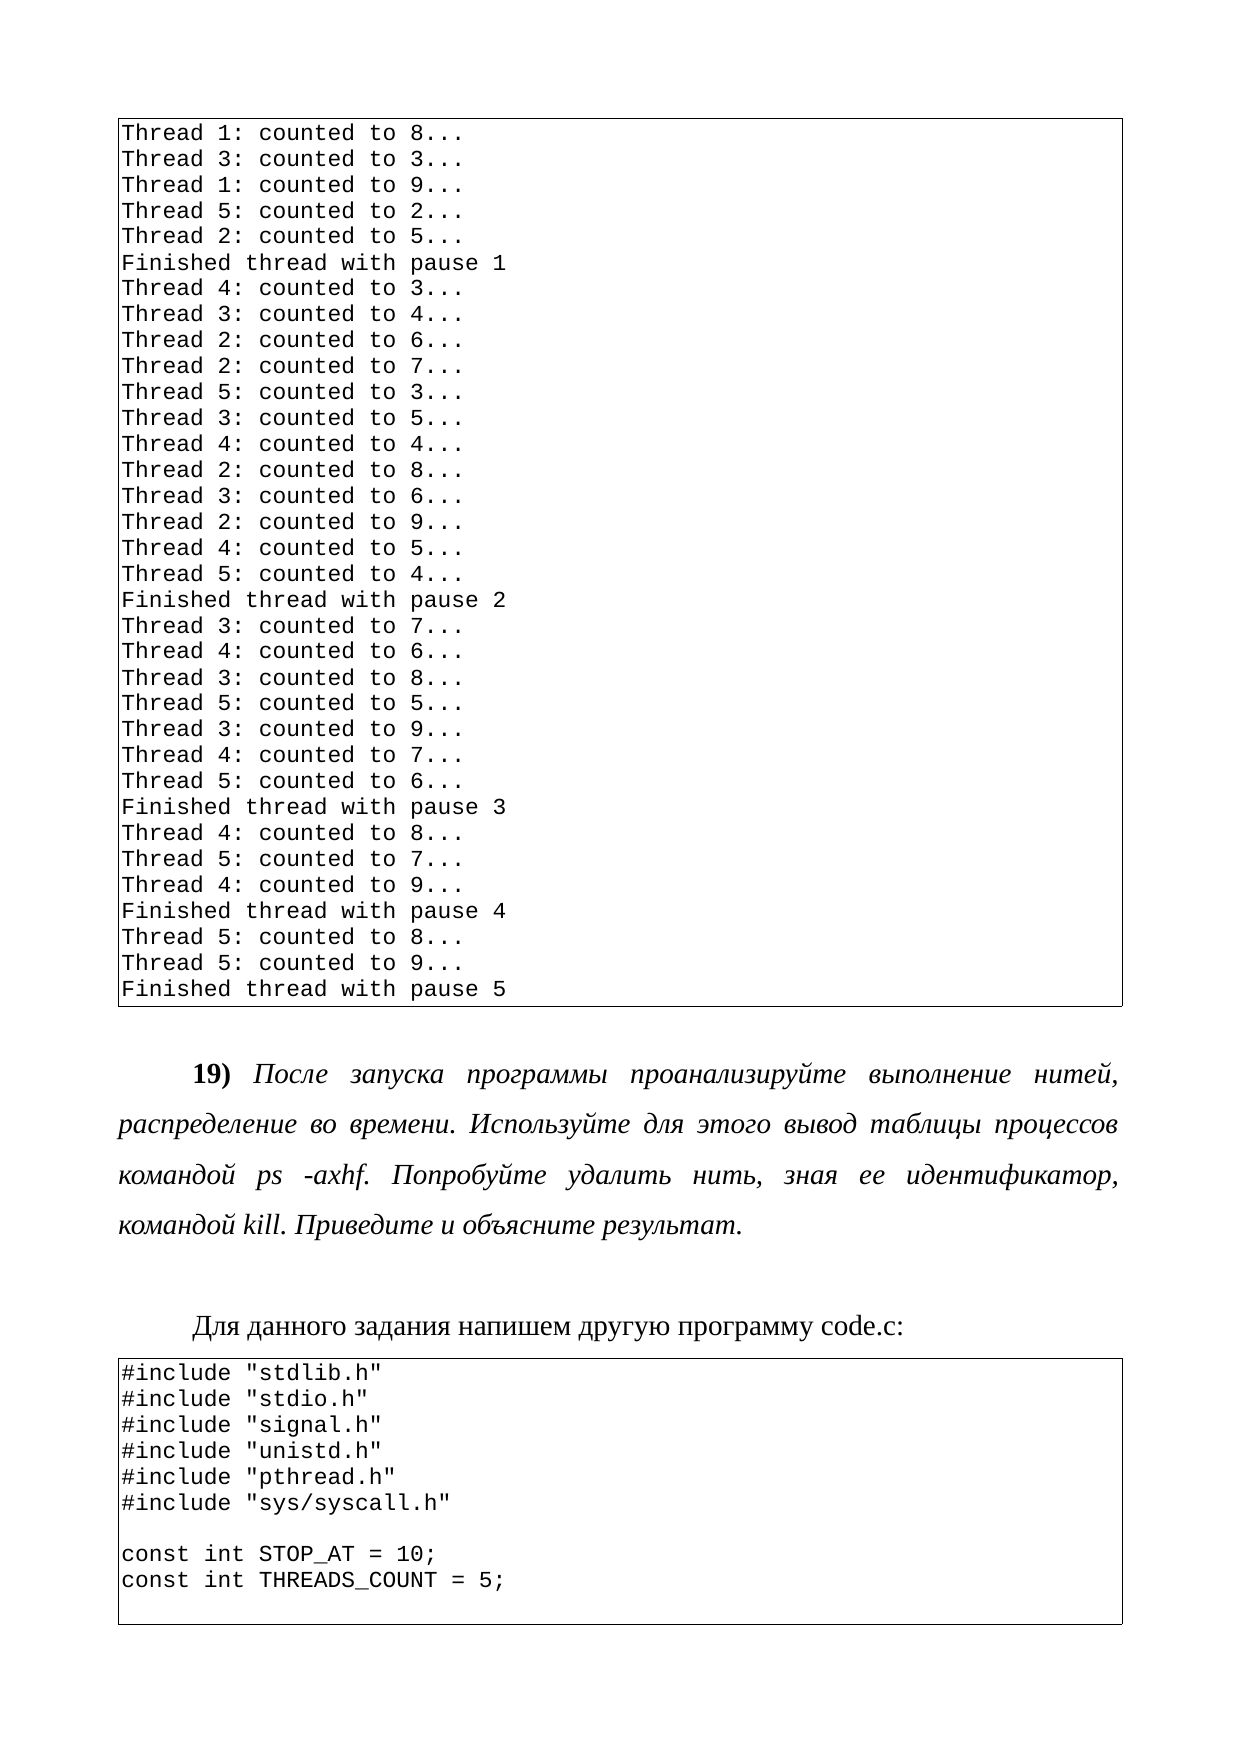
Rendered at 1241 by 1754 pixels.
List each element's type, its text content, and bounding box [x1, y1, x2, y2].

text Thread 4: counted to 5... [119, 533, 1122, 559]
text #include "stdio.h" [119, 1384, 1122, 1410]
text Для данного задания напишем другую программу code.c: [118, 1308, 1122, 1341]
text Finished thread with pause 4 [119, 896, 1122, 922]
text Thread 5: counted to 6... [119, 767, 1122, 792]
text #include "signal.h" [119, 1410, 1122, 1436]
text Finished thread with pause 2 [119, 585, 1122, 611]
text Thread 3: counted to 4... [119, 300, 1122, 326]
text Thread 5: counted to 2... [119, 196, 1122, 222]
text Thread 2: counted to 8... [119, 455, 1122, 481]
text Finished thread with pause 5 [119, 974, 1122, 1006]
text Thread 3: counted to 6... [119, 481, 1122, 507]
text Thread 5: counted to 7... [119, 844, 1122, 870]
text Finished thread with pause 3 [119, 792, 1122, 818]
text Thread 3: counted to 7... [119, 611, 1122, 637]
text #include "pthread.h" [119, 1462, 1122, 1488]
text Thread 3: counted to 3... [119, 144, 1122, 170]
text Thread 4: counted to 6... [119, 637, 1122, 663]
text Thread 4: counted to 3... [119, 274, 1122, 300]
text #include "sys/syscall.h" [119, 1488, 1122, 1517]
text #include "stdlib.h" [119, 1359, 1122, 1384]
text Thread 1: counted to 9... [119, 170, 1122, 196]
text Thread 4: counted to 7... [119, 741, 1122, 767]
text Thread 2: counted to 6... [119, 326, 1122, 352]
text Thread 5: counted to 4... [119, 559, 1122, 585]
text Thread 5: counted to 5... [119, 689, 1122, 715]
text Thread 4: counted to 4... [119, 429, 1122, 455]
text const int THREADS_COUNT = 5; [119, 1566, 1122, 1595]
text #include "unistd.h" [119, 1436, 1122, 1462]
text Thread 3: counted to 8... [119, 663, 1122, 689]
text Thread 3: counted to 5... [119, 403, 1122, 429]
text Thread 2: counted to 9... [119, 507, 1122, 533]
text Thread 2: counted to 5... [119, 222, 1122, 248]
text const int STOP_AT = 10; [119, 1540, 1122, 1566]
text Thread 5: counted to 8... [119, 922, 1122, 948]
text Thread 4: counted to 9... [119, 870, 1122, 896]
text Thread 5: counted to 9... [119, 948, 1122, 974]
text Thread 4: counted to 8... [119, 818, 1122, 844]
text Finished thread with pause 1 [119, 248, 1122, 274]
text Thread 5: counted to 3... [119, 377, 1122, 403]
text 19) После запуска программы проанализируйте выполнение нитей, распределение во времени. Используйте для этого вывод таблицы процессов командой ps -axhf. Попробуйте удалить нить, зная ее идентификатор, командой kill. Приведите и объясните результат. [118, 1056, 1122, 1241]
text Thread 3: counted to 9... [119, 715, 1122, 741]
text Thread 1: counted to 8... [119, 119, 1122, 144]
text Thread 2: counted to 7... [119, 352, 1122, 377]
